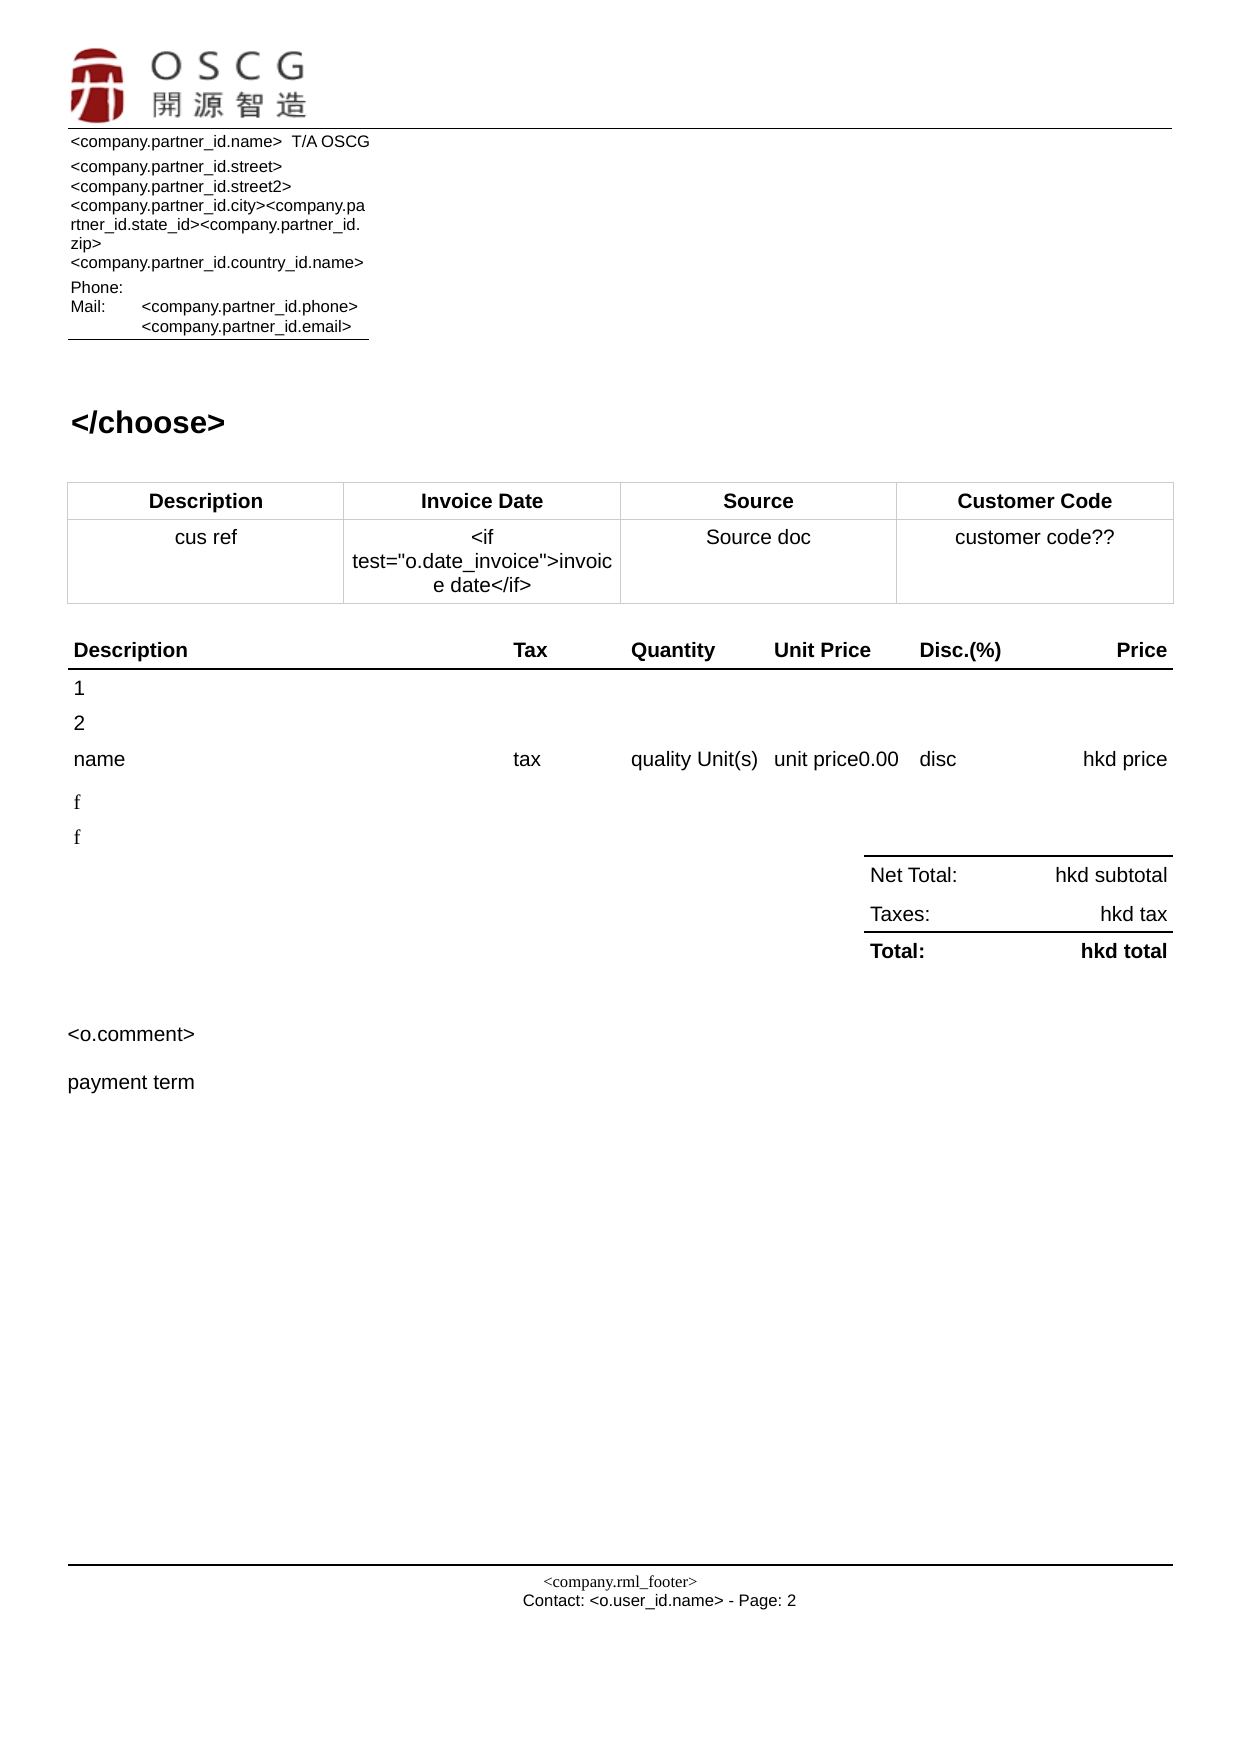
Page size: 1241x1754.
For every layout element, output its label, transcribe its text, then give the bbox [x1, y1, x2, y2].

table_header </choose> [65, 399, 728, 482]
table_cell name [68, 741, 507, 784]
table_cell unit price [768, 741, 913, 784]
table_cell disc [914, 741, 1014, 784]
table_cell 2 [68, 705, 1173, 741]
table_cell hkd subtotal [1015, 857, 1173, 896]
table_header Tax [507, 633, 625, 668]
text <o.comment> [67, 1022, 1173, 1046]
table_cell Net Total: [864, 857, 1014, 896]
table_cell [768, 931, 864, 973]
table_cell Total: [864, 933, 1014, 973]
table_cell hkd tax [1015, 896, 1173, 931]
table_header Invoice Date [344, 483, 620, 518]
table_cell hkd price [1015, 741, 1173, 784]
table_cell cus ref [68, 520, 343, 603]
table_cell <if test="o.date_invoice">invoice date</if> [344, 520, 620, 603]
table_cell [68, 896, 768, 931]
table_cell f [68, 784, 1173, 819]
table_cell [768, 855, 864, 896]
table_header Description [68, 483, 343, 518]
table_cell hkd total [1015, 933, 1173, 973]
picture [70, 47, 307, 125]
table_cell Source doc [621, 520, 896, 603]
table_cell tax [507, 741, 625, 784]
table_cell Taxes: [864, 896, 1014, 931]
table_header Source [621, 483, 896, 518]
table_cell quality Unit(s) [625, 741, 768, 784]
table_cell [768, 896, 864, 931]
table_header Quantity [625, 633, 768, 668]
table_cell f [68, 819, 1173, 855]
table_cell [68, 855, 768, 896]
table_header [729, 399, 1172, 482]
table_cell customer code?? [897, 520, 1173, 603]
table_header Disc.(%) [914, 633, 1014, 668]
text payment term [67, 1070, 1241, 1094]
table_header Price [1015, 633, 1173, 668]
table_cell [68, 931, 768, 973]
table_cell 1 [68, 670, 1173, 705]
table_header Customer Code [897, 483, 1173, 518]
table_header Unit Price [768, 633, 913, 668]
table_header Description [68, 633, 507, 668]
